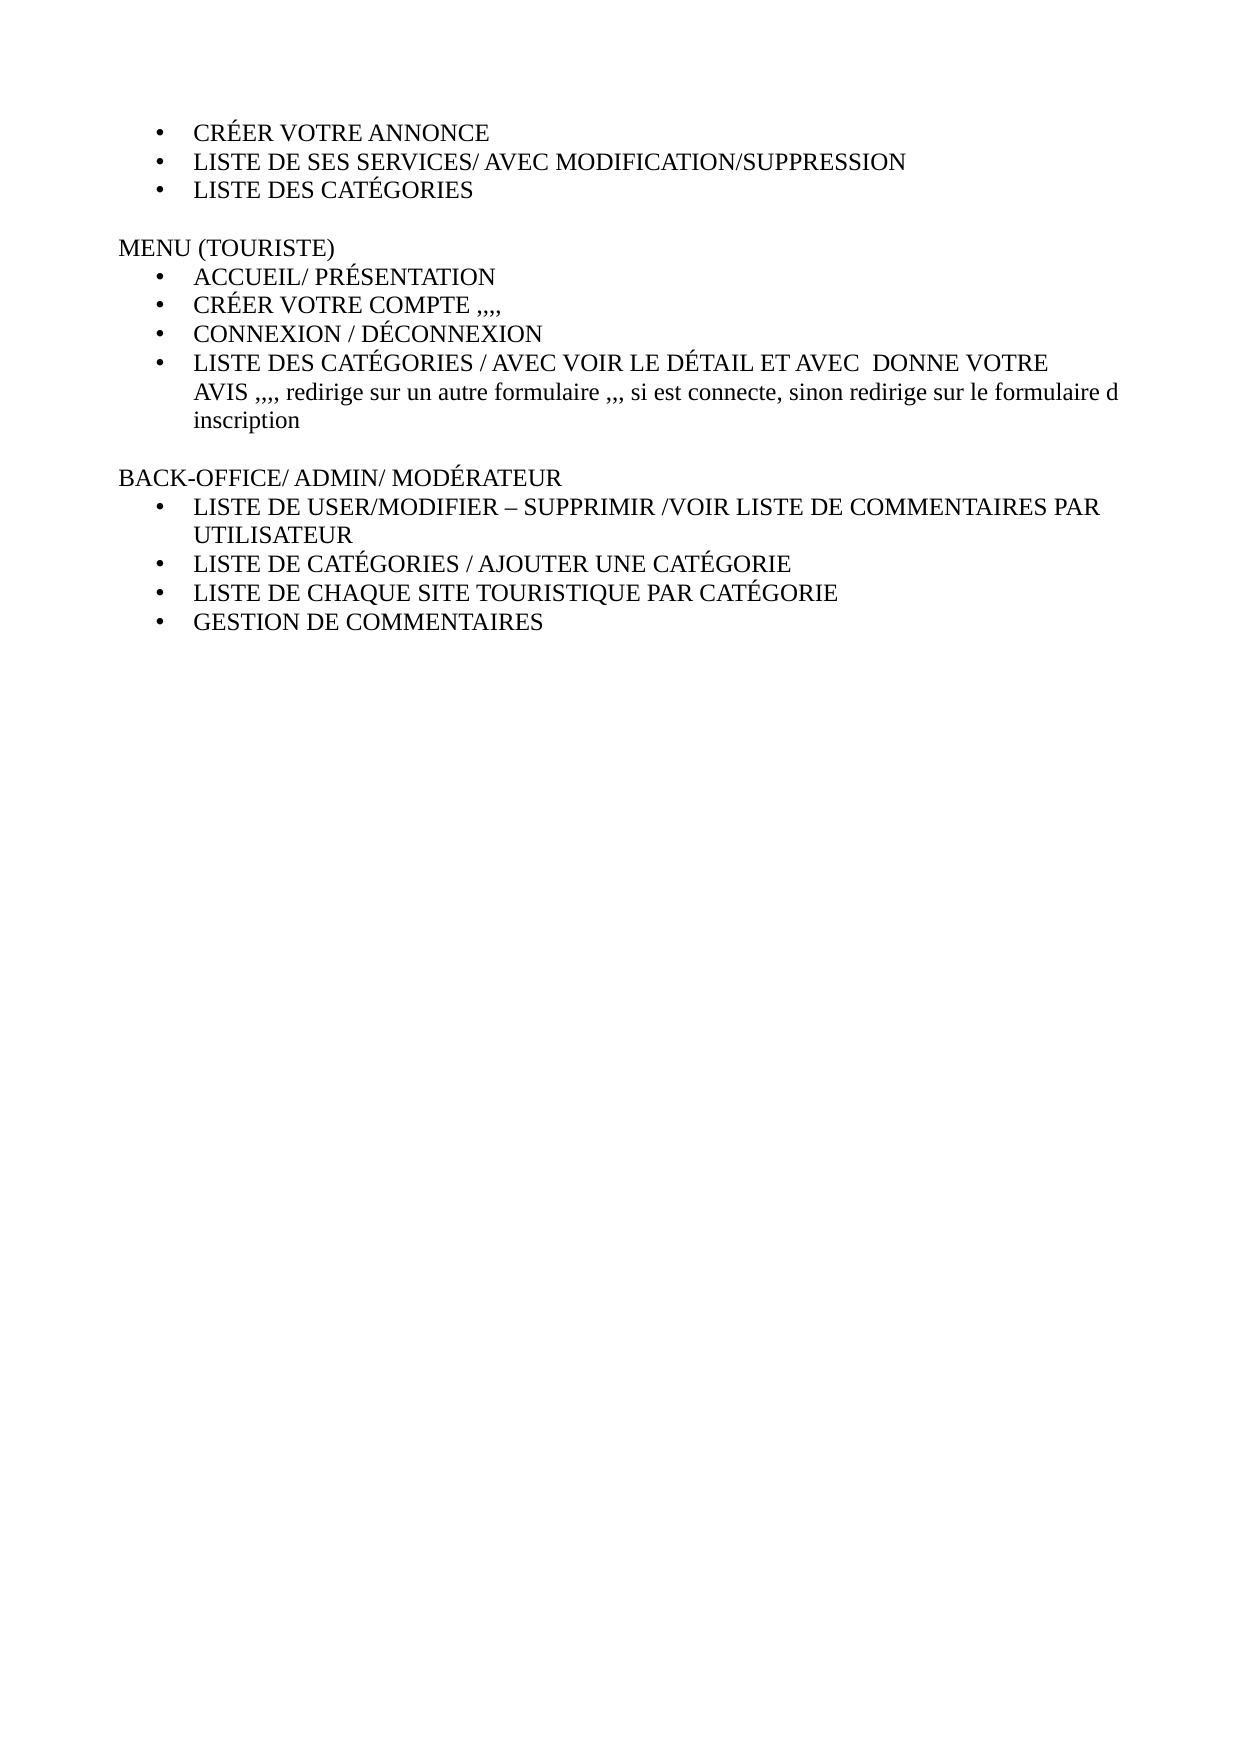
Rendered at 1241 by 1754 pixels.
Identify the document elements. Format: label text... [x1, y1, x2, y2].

list LISTE DE CHAQUE SITE TOURISTIQUE PAR CATÉGORIE [156, 578, 1122, 607]
list ACCUEIL/ PRÉSENTATION [156, 262, 1122, 291]
list LISTE DE CATÉGORIES / AJOUTER UNE CATÉGORIE [156, 549, 1122, 578]
list LISTE DE USER/MODIFIER – SUPPRIMIR /VOIR LISTE DE COMMENTAIRES PAR UTILISATEUR [156, 492, 1122, 549]
list LISTE DES CATÉGORIES [156, 176, 1122, 204]
text BACK-OFFICE/ ADMIN/ MODÉRATEUR [118, 463, 1122, 492]
list LISTE DES CATÉGORIES / AVEC VOIR LE DÉTAIL ET AVEC DONNE VOTRE AVIS ,,,, redirige sur un autre formulaire ,,, si est connecte, sinon redirige sur le formulaire d inscription [156, 348, 1122, 434]
list LISTE DE SES SERVICES/ AVEC MODIFICATION/SUPPRESSION [156, 147, 1122, 176]
list CONNEXION / DÉCONNEXION [156, 319, 1122, 348]
text MENU (TOURISTE) [118, 233, 1122, 262]
list GESTION DE COMMENTAIRES [156, 607, 1122, 636]
list CRÉER VOTRE COMPTE ,,,, [156, 291, 1122, 319]
list CRÉER VOTRE ANNONCE [156, 118, 1122, 147]
